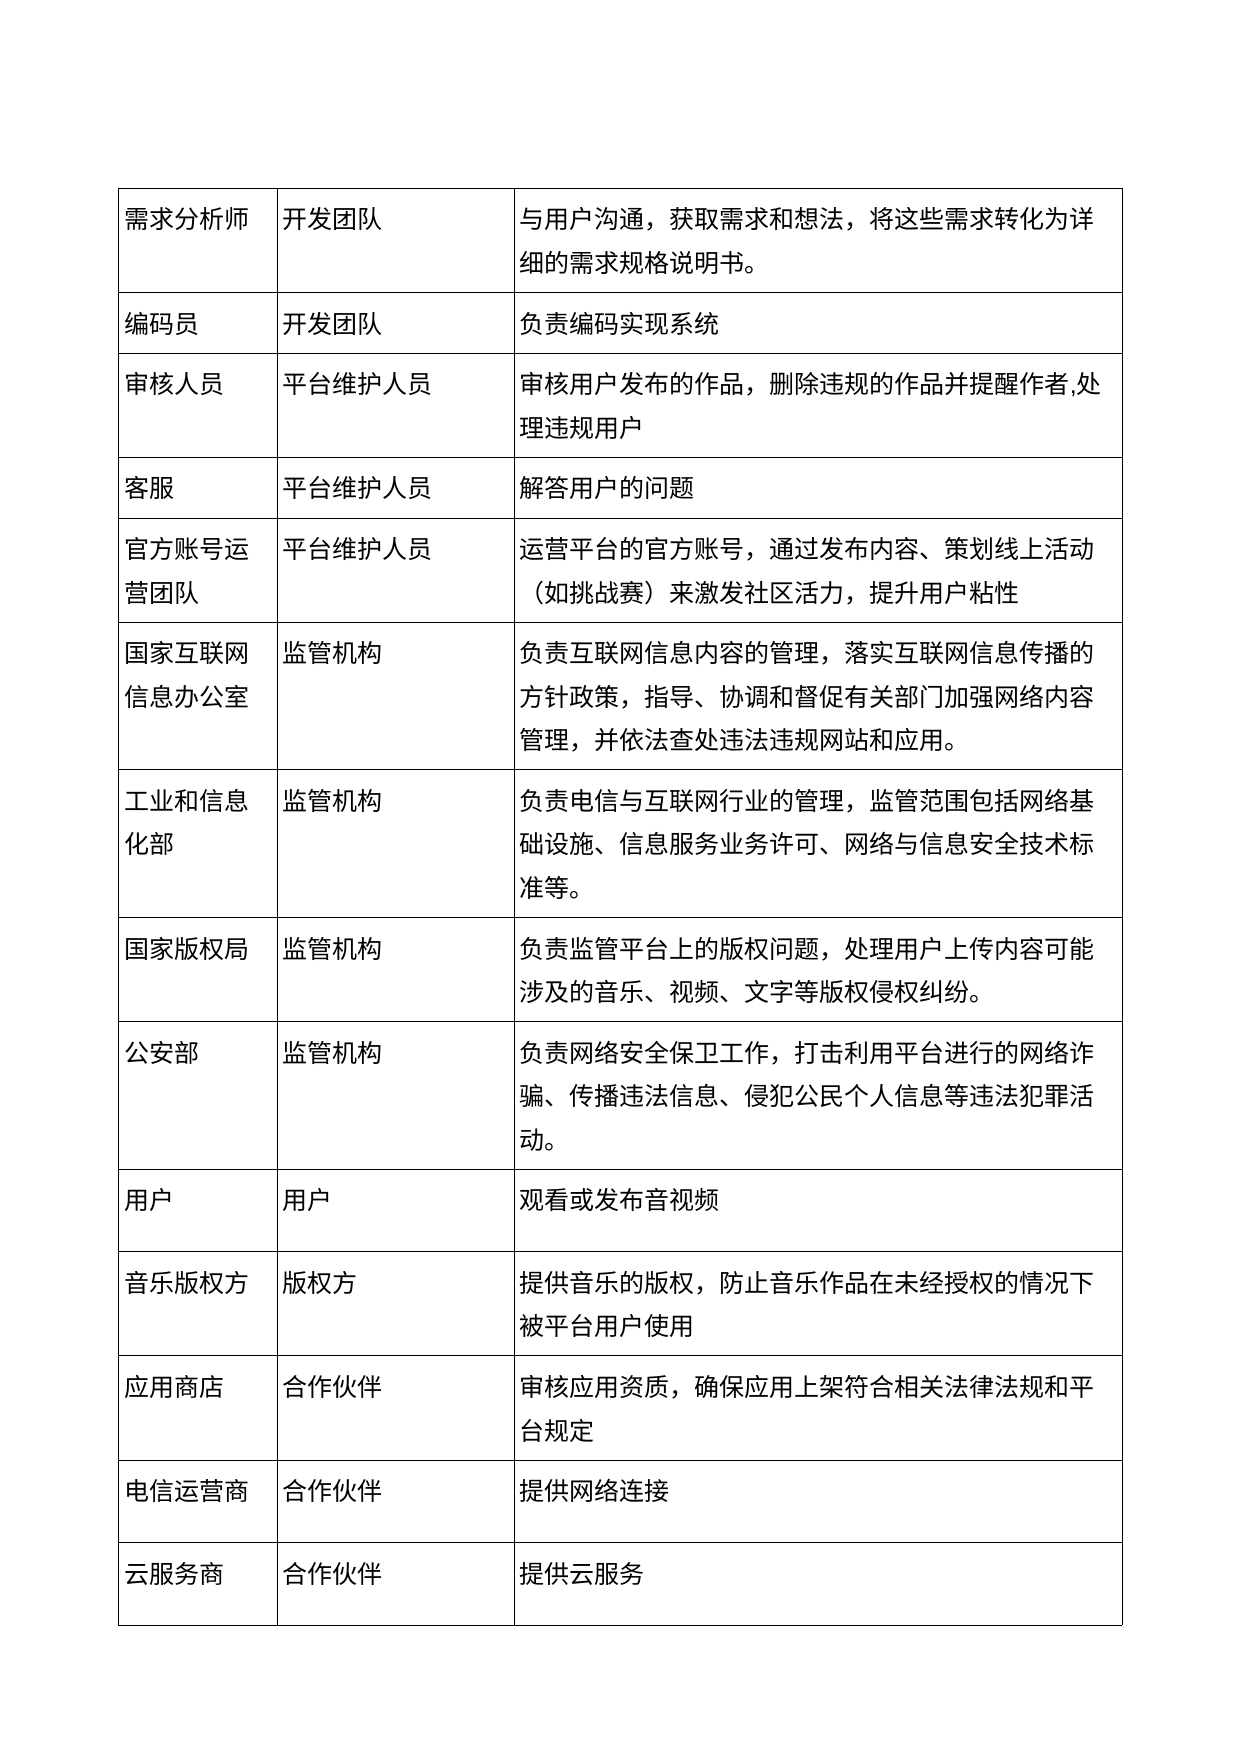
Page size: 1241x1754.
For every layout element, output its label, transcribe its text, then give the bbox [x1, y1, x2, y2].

table_cell 解答用户的问题 [515, 458, 1122, 517]
table_cell 监管机构 [278, 623, 514, 769]
table_cell 用户 [119, 1170, 277, 1251]
table_cell 平台维护人员 [278, 519, 514, 622]
table_cell 平台维护人员 [278, 458, 514, 517]
table_cell 开发团队 [278, 189, 514, 292]
table_cell 监管机构 [278, 770, 514, 917]
table_cell 合作伙伴 [278, 1356, 514, 1459]
table_cell 审核应用资质，确保应用上架符合相关法律法规和平台规定 [515, 1356, 1122, 1459]
table_cell 提供音乐的版权，防止音乐作品在未经授权的情况下被平台用户使用 [515, 1252, 1122, 1355]
table_cell 负责编码实现系统 [515, 293, 1122, 352]
table_cell 工业和信息化部 [119, 770, 277, 917]
table_cell 合作伙伴 [278, 1543, 514, 1625]
table_cell 编码员 [119, 293, 277, 352]
table_cell 公安部 [119, 1022, 277, 1168]
table_cell 音乐版权方 [119, 1252, 277, 1355]
table_cell 国家版权局 [119, 918, 277, 1021]
table_cell 官方账号运营团队 [119, 519, 277, 622]
table_cell 用户 [278, 1170, 514, 1251]
table_cell 国家互联网信息办公室 [119, 623, 277, 769]
table_cell 电信运营商 [119, 1461, 277, 1542]
table_cell 提供网络连接 [515, 1461, 1122, 1542]
table_cell 客服 [119, 458, 277, 517]
table_cell 平台维护人员 [278, 354, 514, 457]
table_cell 合作伙伴 [278, 1461, 514, 1542]
table_cell 负责网络安全保卫工作，打击利用平台进行的网络诈骗、传播违法信息、侵犯公民个人信息等违法犯罪活动。 [515, 1022, 1122, 1168]
table_cell 负责电信与互联网行业的管理，监管范围包括网络基础设施、信息服务业务许可、网络与信息安全技术标准等。 [515, 770, 1122, 917]
table_cell 审核用户发布的作品，删除违规的作品并提醒作者,处理违规用户 [515, 354, 1122, 457]
table_cell 需求分析师 [119, 189, 277, 292]
table_cell 负责互联网信息内容的管理，落实互联网信息传播的方针政策，指导、协调和督促有关部门加强网络内容管理，并依法查处违法违规网站和应用。 [515, 623, 1122, 769]
table_cell 云服务商 [119, 1543, 277, 1625]
table_cell 开发团队 [278, 293, 514, 352]
table_cell 负责监管平台上的版权问题，处理用户上传内容可能涉及的音乐、视频、文字等版权侵权纠纷。 [515, 918, 1122, 1021]
table_cell 运营平台的官方账号，通过发布内容、策划线上活动（如挑战赛）来激发社区活力，提升用户粘性 [515, 519, 1122, 622]
table_cell 观看或发布音视频 [515, 1170, 1122, 1251]
table_cell 审核人员 [119, 354, 277, 457]
table_cell 提供云服务 [515, 1543, 1122, 1625]
table_cell 监管机构 [278, 918, 514, 1021]
table_cell 监管机构 [278, 1022, 514, 1168]
table_cell 版权方 [278, 1252, 514, 1355]
table_cell 与用户沟通，获取需求和想法，将这些需求转化为详细的需求规格说明书。 [515, 189, 1122, 292]
table_cell 应用商店 [119, 1356, 277, 1459]
